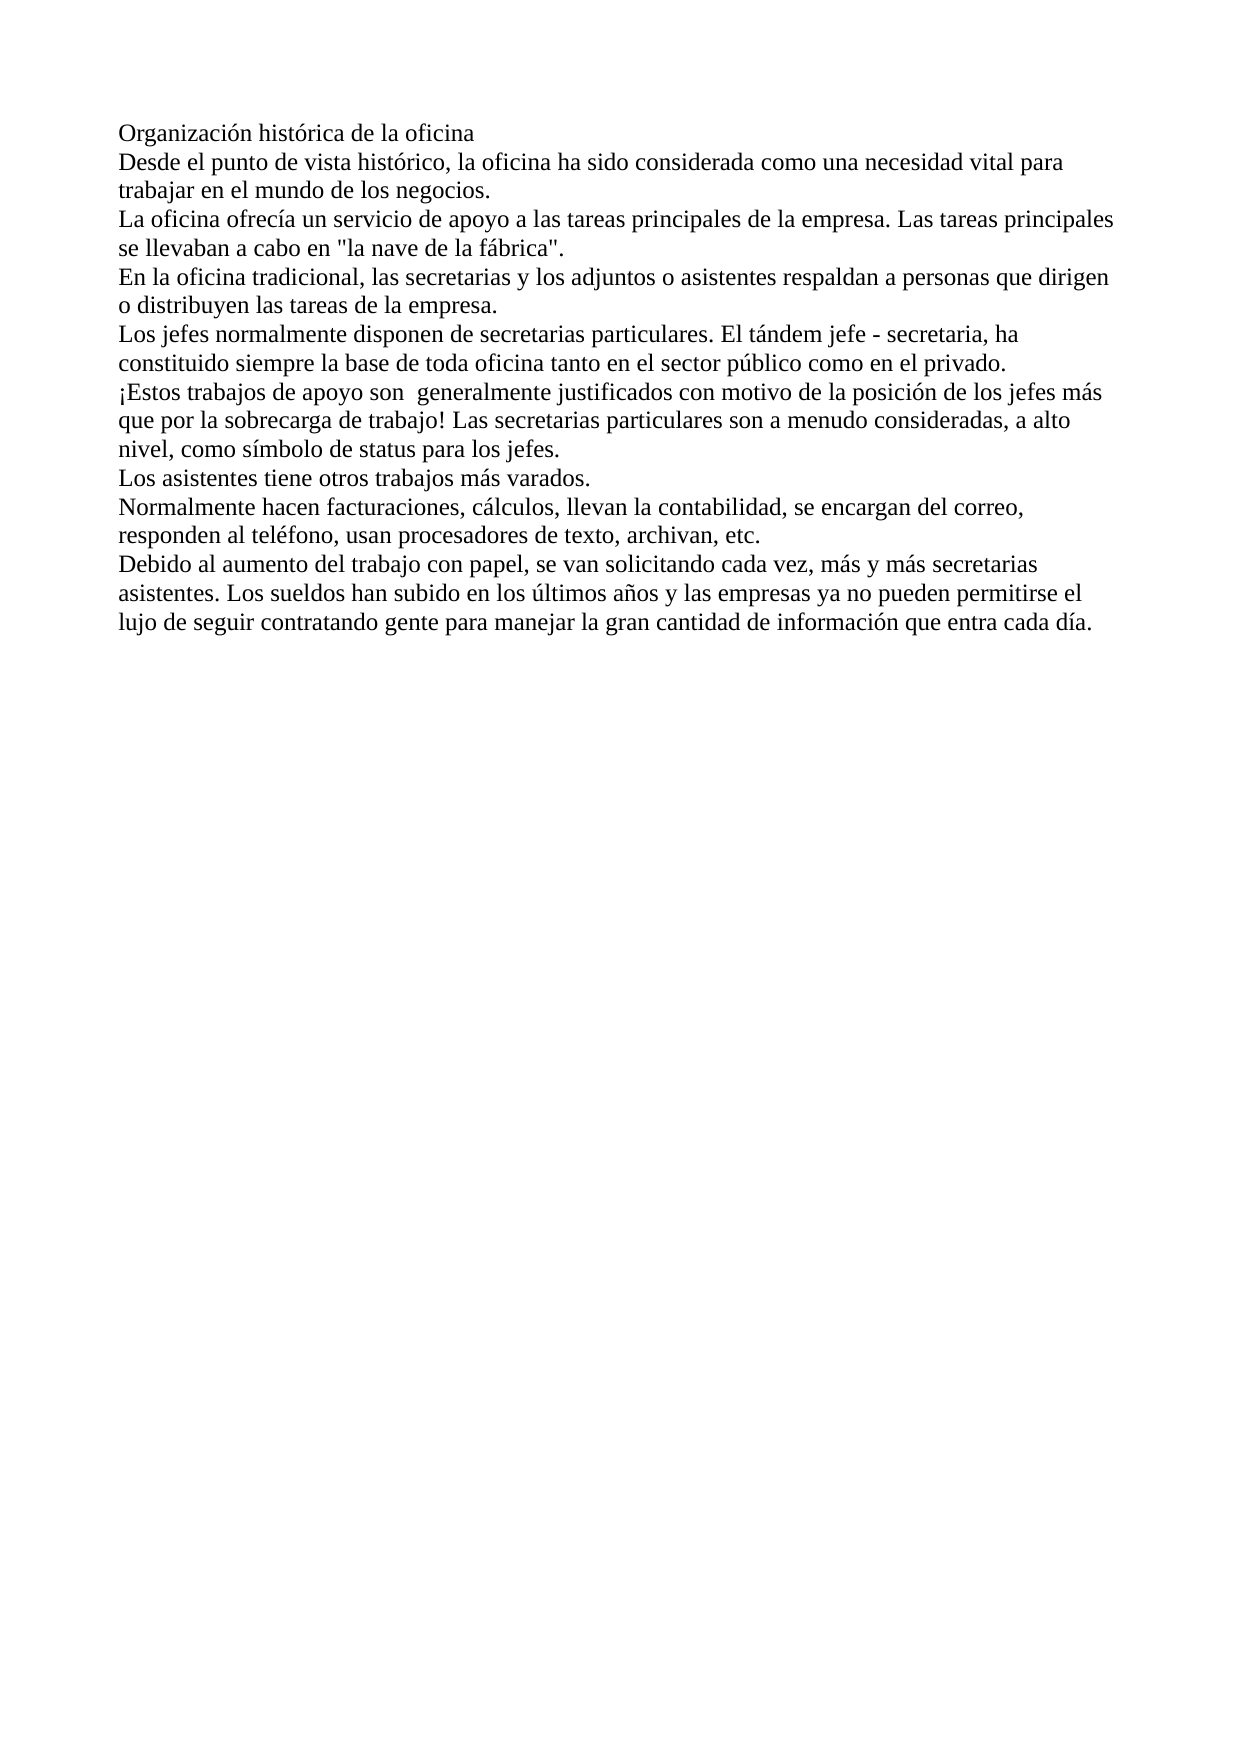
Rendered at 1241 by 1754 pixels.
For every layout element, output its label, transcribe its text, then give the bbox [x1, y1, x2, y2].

text La oficina ofrecía un servicio de apoyo a las tareas principales de la empresa. Las tareas principales se llevaban a cabo en "la nave de la fábrica". [118, 204, 1122, 262]
text Organización histórica de la oficina [118, 118, 1122, 147]
text ¡Estos trabajos de apoyo son generalmente justificados con motivo de la posición de los jefes más que por la sobrecarga de trabajo! Las secretarias particulares son a menudo consideradas, a alto nivel, como símbolo de status para los jefes. [118, 377, 1122, 463]
text Normalmente hacen facturaciones, cálculos, llevan la contabilidad, se encargan del correo, responden al teléfono, usan procesadores de texto, archivan, etc. [118, 492, 1122, 549]
text Debido al aumento del trabajo con papel, se van solicitando cada vez, más y más secretarias asistentes. Los sueldos han subido en los últimos años y las empresas ya no pueden permitirse el lujo de seguir contratando gente para manejar la gran cantidad de información que entra cada día. [118, 549, 1122, 636]
text Los jefes normalmente disponen de secretarias particulares. El tándem jefe - secretaria, ha constituido siempre la base de toda oficina tanto en el sector público como en el privado. [118, 319, 1122, 377]
text Desde el punto de vista histórico, la oficina ha sido considerada como una necesidad vital para trabajar en el mundo de los negocios. [118, 147, 1122, 204]
text Los asistentes tiene otros trabajos más varados. [118, 463, 1122, 492]
text En la oficina tradicional, las secretarias y los adjuntos o asistentes respaldan a personas que dirigen o distribuyen las tareas de la empresa. [118, 262, 1122, 319]
